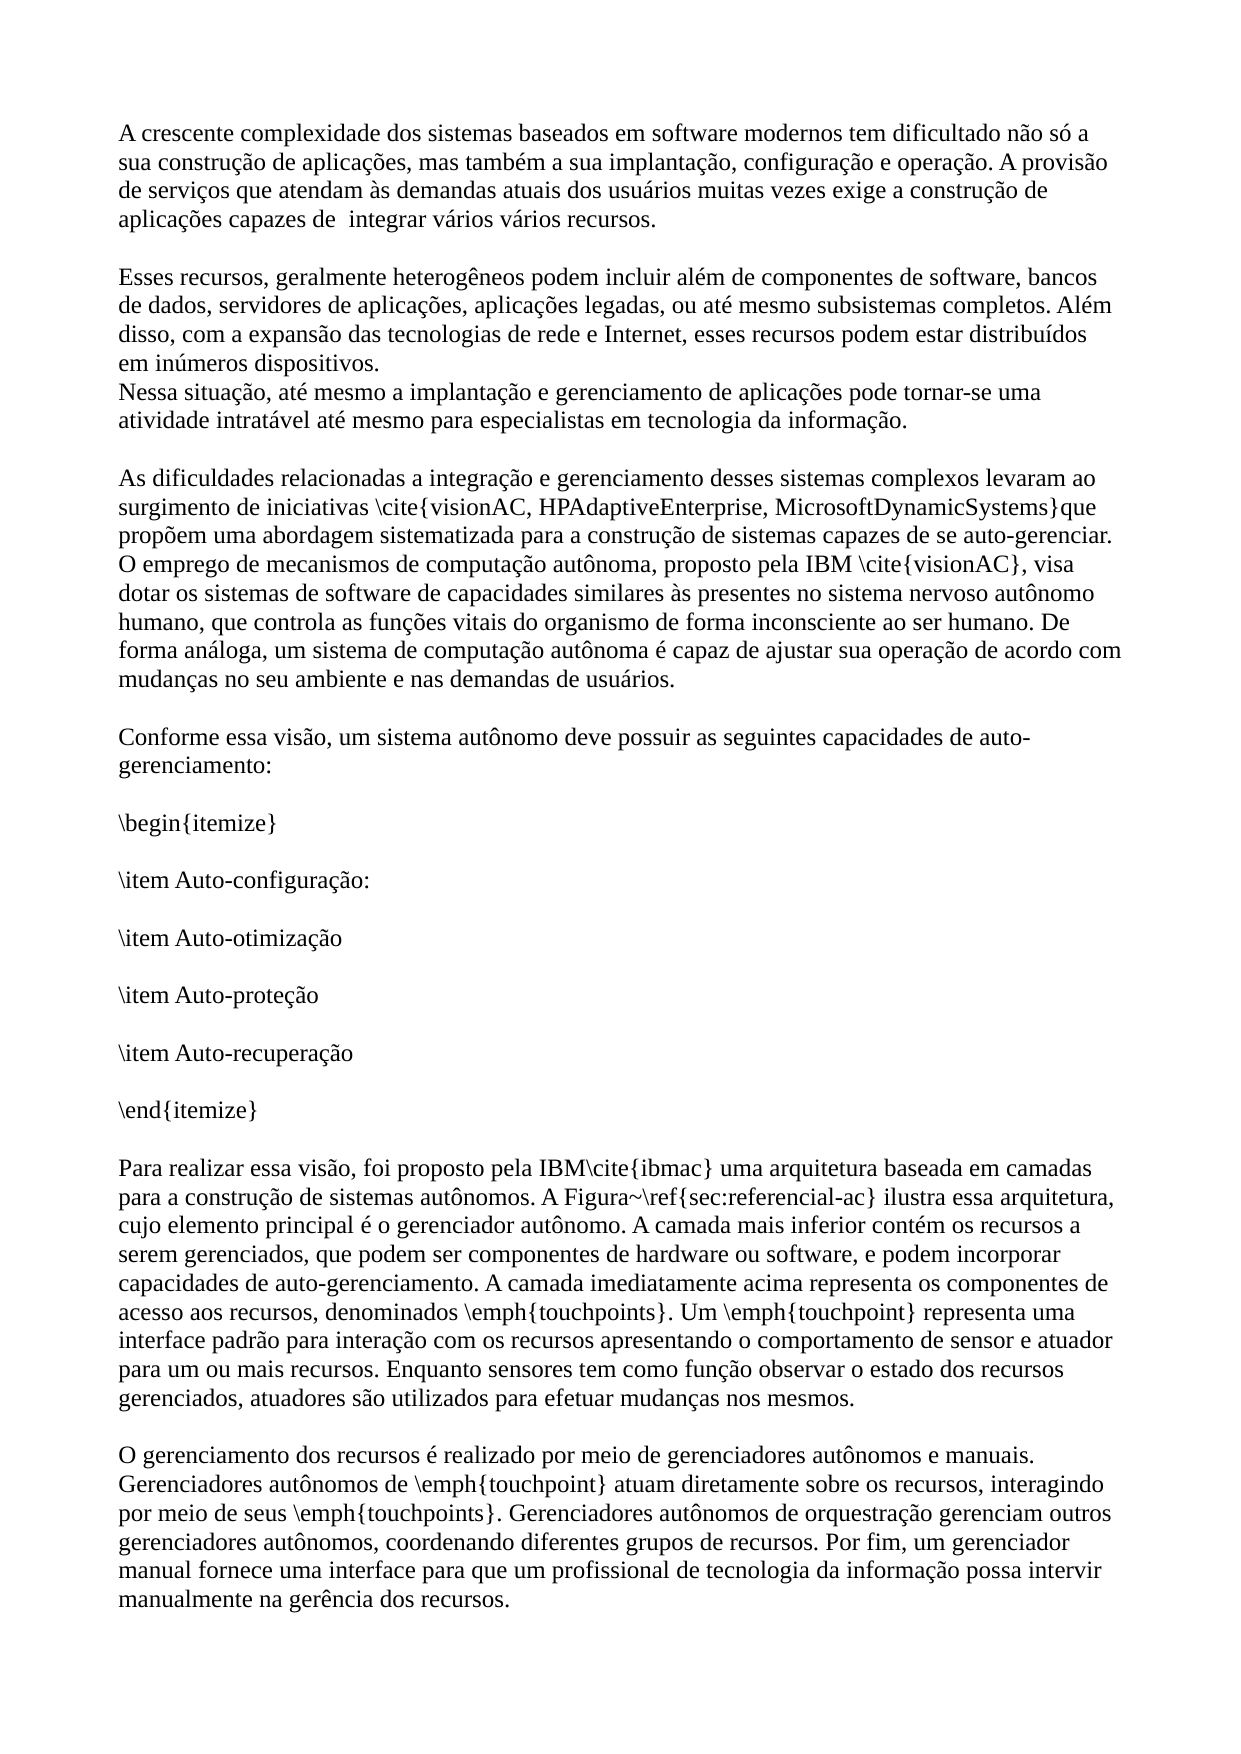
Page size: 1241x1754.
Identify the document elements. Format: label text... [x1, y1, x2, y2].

text O gerenciamento dos recursos é realizado por meio de gerenciadores autônomos e manuais. Gerenciadores autônomos de \emph{touchpoint} atuam diretamente sobre os recursos, interagindo por meio de seus \emph{touchpoints}. Gerenciadores autônomos de orquestração gerenciam outros gerenciadores autônomos, coordenando diferentes grupos de recursos. Por fim, um gerenciador manual fornece uma interface para que um profissional de tecnologia da informação possa intervir manualmente na gerência dos recursos. [118, 1441, 1122, 1613]
text \item Auto-recuperação [118, 1038, 1122, 1067]
text \item Auto-proteção [118, 981, 1122, 1009]
text A crescente complexidade dos sistemas baseados em software modernos tem dificultado não só a sua construção de aplicações, mas também a sua implantação, configuração e operação. A provisão de serviços que atendam às demandas atuais dos usuários muitas vezes exige a construção de aplicações capazes de integrar vários vários recursos. [118, 118, 1122, 233]
text \item Auto-configuração: [118, 866, 1122, 894]
text Esses recursos, geralmente heterogêneos podem incluir além de componentes de software, bancos de dados, servidores de aplicações, aplicações legadas, ou até mesmo subsistemas completos. Além disso, com a expansão das tecnologias de rede e Internet, esses recursos podem estar distribuídos em inúmeros dispositivos. [118, 262, 1122, 377]
text \item Auto-otimização [118, 923, 1122, 952]
text Conforme essa visão, um sistema autônomo deve possuir as seguintes capacidades de auto-gerenciamento: [118, 722, 1122, 779]
text \end{itemize} [118, 1096, 1122, 1124]
text Para realizar essa visão, foi proposto pela IBM\cite{ibmac} uma arquitetura baseada em camadas para a construção de sistemas autônomos. A Figura~\ref{sec:referencial-ac} ilustra essa arquitetura, cujo elemento principal é o gerenciador autônomo. A camada mais inferior contém os recursos a serem gerenciados, que podem ser componentes de hardware ou software, e podem incorporar capacidades de auto-gerenciamento. A camada imediatamente acima representa os componentes de acesso aos recursos, denominados \emph{touchpoints}. Um \emph{touchpoint} representa uma interface padrão para interação com os recursos apresentando o comportamento de sensor e atuador para um ou mais recursos. Enquanto sensores tem como função observar o estado dos recursos gerenciados, atuadores são utilizados para efetuar mudanças nos mesmos. [118, 1153, 1122, 1412]
text \begin{itemize} [118, 808, 1122, 837]
text As dificuldades relacionadas a integração e gerenciamento desses sistemas complexos levaram ao surgimento de iniciativas \cite{visionAC, HPAdaptiveEnterprise, MicrosoftDynamicSystems}que propõem uma abordagem sistematizada para a construção de sistemas capazes de se auto-gerenciar. O emprego de mecanismos de computação autônoma, proposto pela IBM \cite{visionAC}, visa dotar os sistemas de software de capacidades similares às presentes no sistema nervoso autônomo humano, que controla as funções vitais do organismo de forma inconsciente ao ser humano. De forma análoga, um sistema de computação autônoma é capaz de ajustar sua operação de acordo com mudanças no seu ambiente e nas demandas de usuários. [118, 463, 1122, 693]
text Nessa situação, até mesmo a implantação e gerenciamento de aplicações pode tornar-se uma atividade intratável até mesmo para especialistas em tecnologia da informação. [118, 377, 1122, 434]
